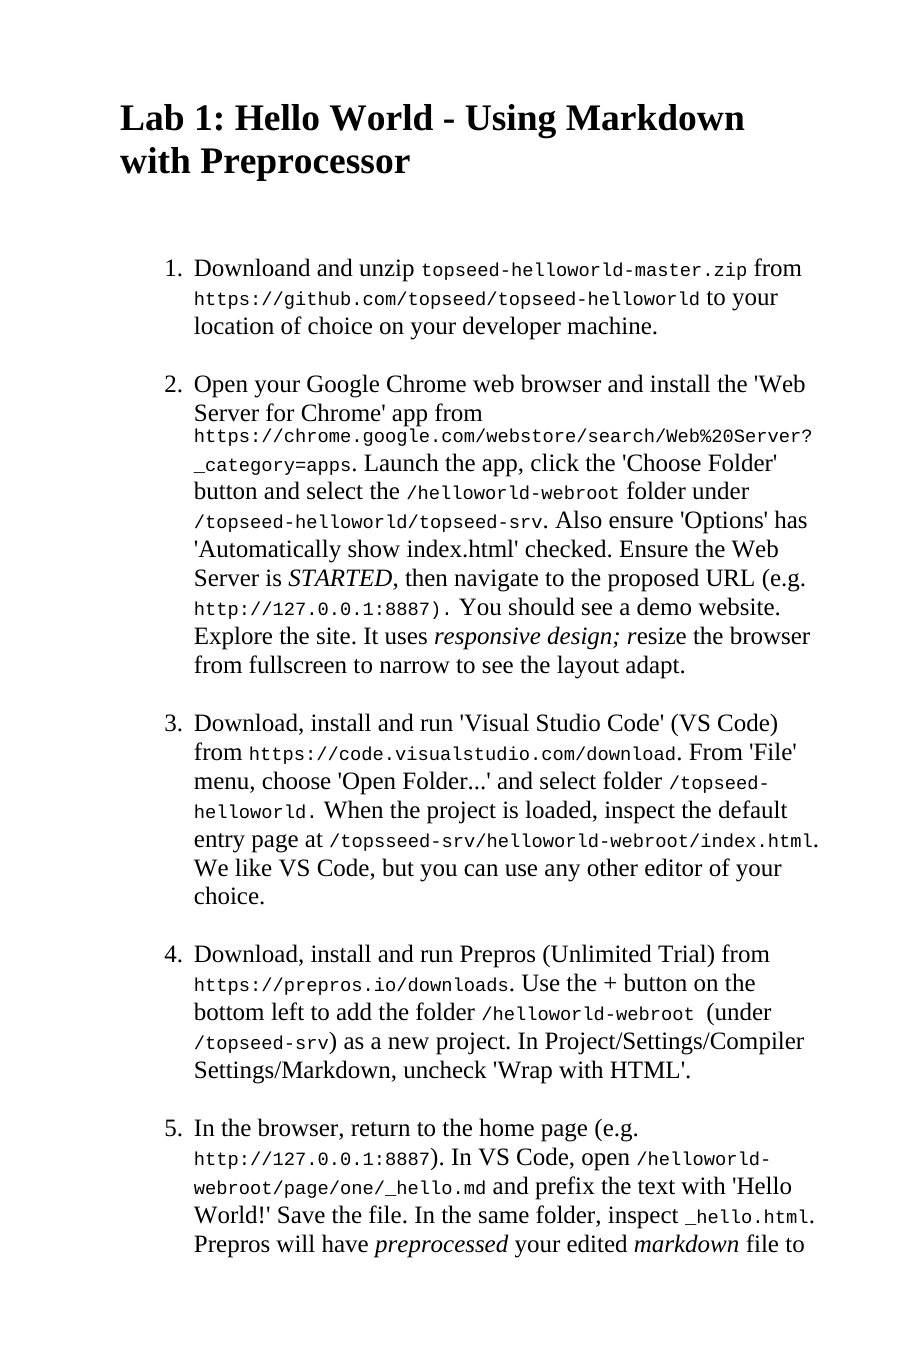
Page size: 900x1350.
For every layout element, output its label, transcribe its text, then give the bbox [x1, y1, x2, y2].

list Download, install and run 'Visual Studio Code' (VS Code) from https://code.visualstudio.com/download. From 'File' menu, choose 'Open Folder...' and select folder /topseed-helloworld. When the project is loaded, inspect the default entry page at /topsseed-srv/helloworld-webroot/index.html. We like VS Code, but you can use any other editor of your choice. [164, 708, 825, 910]
list In the browser, return to the home page (e.g. http://127.0.0.1:8887). In VS Code, open /helloworld-webroot/page/one/_hello.md and prefix the text with 'Hello World!' Save the file. In the same folder, inspect _hello.html. Prepros will have preprocessed your edited markdown file to [164, 1113, 825, 1258]
list Open your Google Chrome web browser and install the 'Web Server for Chrome' app from https://chrome.google.com/webstore/search/Web%20Server?_category=apps. Launch the app, click the 'Choose Folder' button and select the /helloworld-webroot folder under /topseed-helloworld/topseed-srv. Also ensure 'Options' has 'Automatically show index.html' checked. Ensure the Web Server is STARTED, then navigate to the proposed URL (e.g. http://127.0.0.1:8887). You should see a demo website. Explore the site. It uses responsive design; resize the browser from fullscreen to narrow to see the layout adapt. [164, 369, 825, 678]
subtitle Lab 1: Hello World - Using Markdown with Preprocessor [120, 96, 825, 182]
list Downloand and unzip topseed-helloworld-master.zip from https://github.com/topseed/topseed-helloworld to your location of choice on your developer machine. [164, 253, 825, 339]
list Download, install and run Prepros (Unlimited Trial) from https://prepros.io/downloads. Use the + button on the bottom left to add the folder /helloworld-webroot (under /topseed-srv) as a new project. In Project/Settings/Compiler Settings/Markdown, uncheck 'Wrap with HTML'. [164, 939, 825, 1084]
